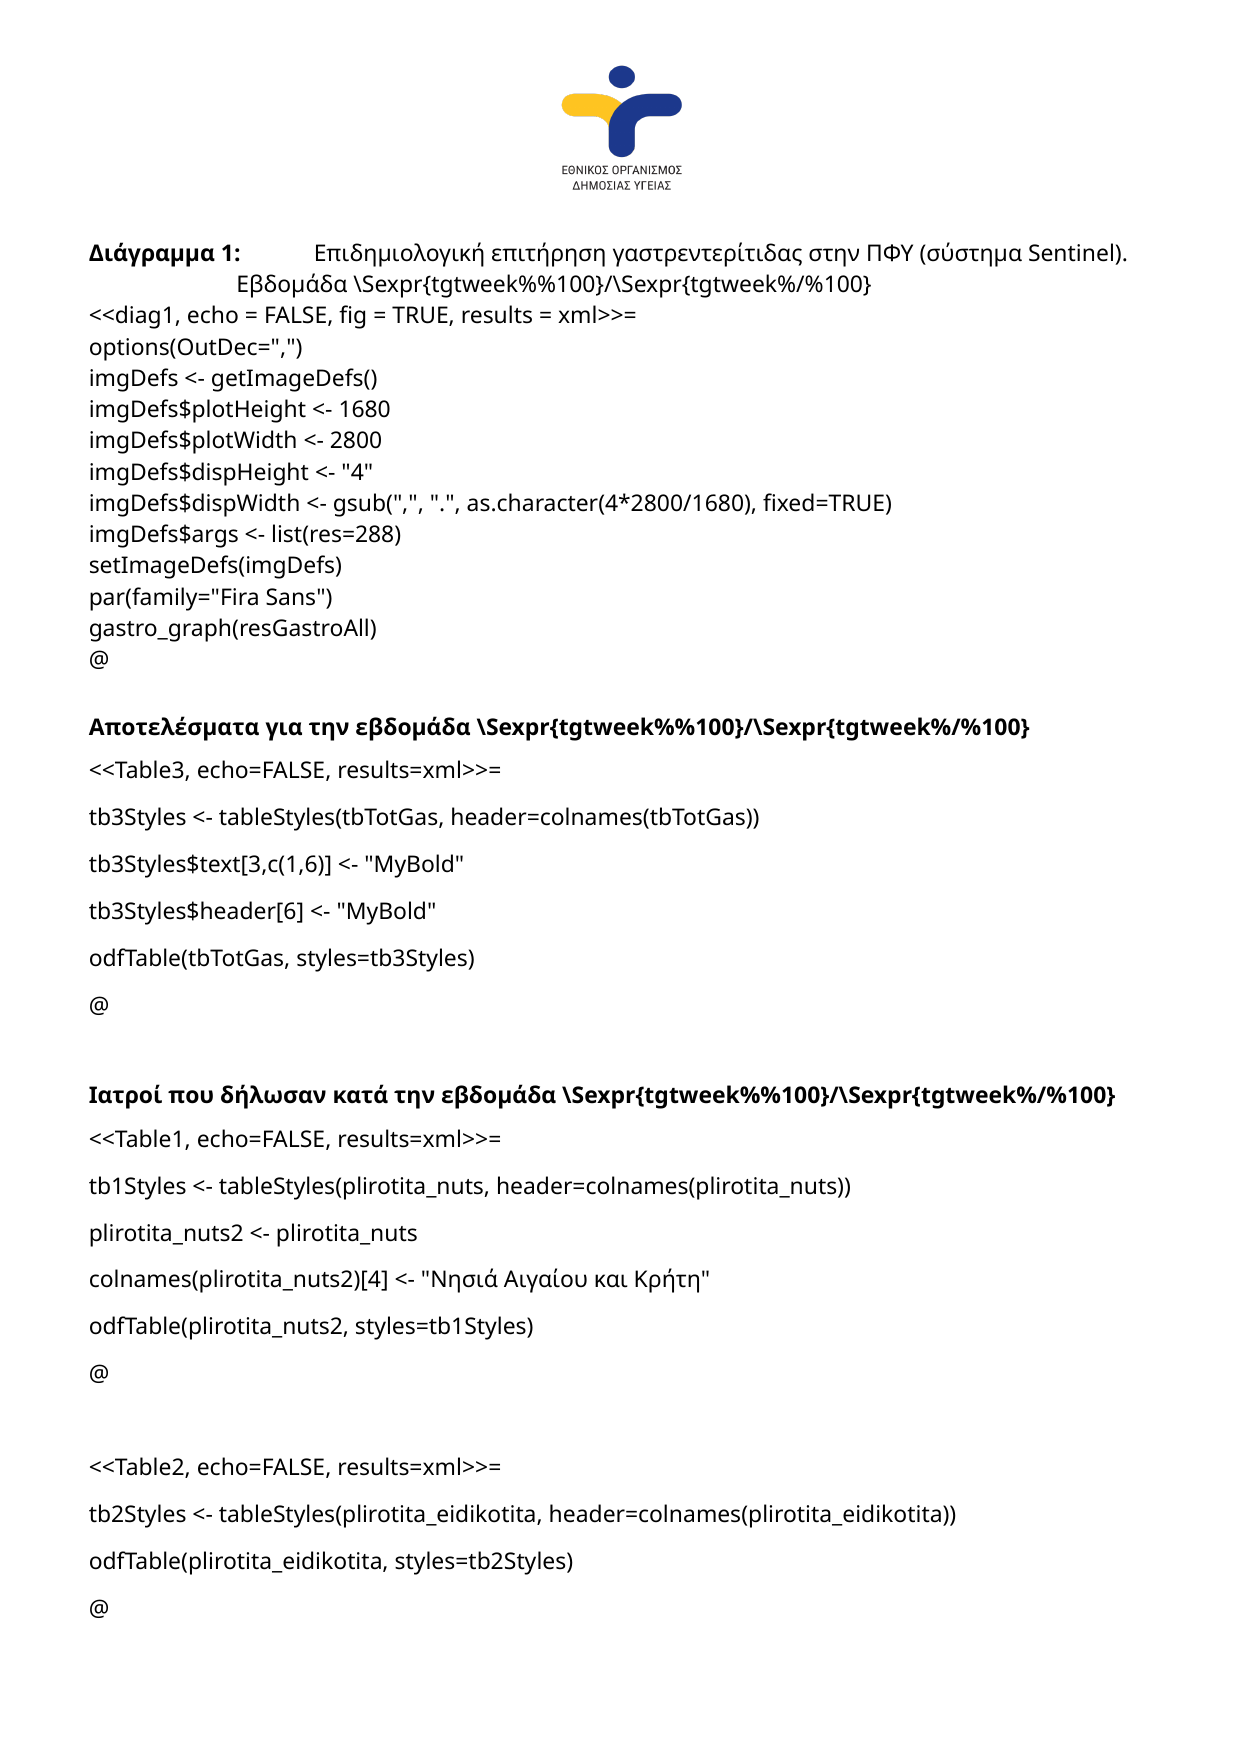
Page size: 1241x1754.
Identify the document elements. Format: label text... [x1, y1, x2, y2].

text gastro_graph(resGastroAll) [88, 612, 1152, 643]
text <<Table1, echo=FALSE, results=xml>>= [88, 1123, 1152, 1154]
text par(family="Fira Sans") [88, 581, 1152, 612]
subtitle Διάγραμμα 1: Επιδημιολογική επιτήρηση γαστρεντερίτιδας στην ΠΦΥ (σύστημα Sentinel). [88, 237, 1152, 268]
text @ [88, 988, 1152, 1020]
text imgDefs <- getImageDefs() [88, 362, 1152, 393]
subtitle Ιατροί που δήλωσαν κατά την εβδομάδα \Sexpr{tgtweek%%100}/\Sexpr{tgtweek%/%100} [88, 1079, 1152, 1110]
text colnames(plirotita_nuts2)[4] <- "Νησιά Αιγαίου και Κρήτη" [88, 1263, 1152, 1294]
picture [548, 59, 692, 195]
text odfTable(plirotita_eidikotita, styles=tb2Styles) [88, 1544, 1152, 1576]
subtitle Αποτελέσματα για την εβδομάδα \Sexpr{tgtweek%%100}/\Sexpr{tgtweek%/%100} [88, 711, 1152, 742]
text imgDefs$args <- list(res=288) [88, 518, 1152, 549]
subtitle Εβδομάδα \Sexpr{tgtweek%%100}/\Sexpr{tgtweek%/%100} [88, 268, 1152, 299]
text <<diag1, echo = FALSE, fig = TRUE, results = xml>>= [88, 299, 1152, 331]
text @ [88, 1591, 1152, 1623]
text odfTable(plirotita_nuts2, styles=tb1Styles) [88, 1310, 1152, 1341]
text tb3Styles <- tableStyles(tbTotGas, header=colnames(tbTotGas)) [88, 801, 1152, 832]
text @ [88, 643, 1152, 674]
text plirotita_nuts2 <- plirotita_nuts [88, 1216, 1152, 1248]
text imgDefs$plotHeight <- 1680 [88, 393, 1152, 424]
text <<Table3, echo=FALSE, results=xml>>= [88, 754, 1152, 785]
text <<Table2, echo=FALSE, results=xml>>= [88, 1451, 1152, 1482]
text options(OutDec=",") [88, 331, 1152, 362]
text imgDefs$dispWidth <- gsub(",", ".", as.character(4*2800/1680), fixed=TRUE) [88, 487, 1152, 518]
text tb1Styles <- tableStyles(plirotita_nuts, header=colnames(plirotita_nuts)) [88, 1169, 1152, 1201]
text tb3Styles$header[6] <- "MyBold" [88, 895, 1152, 926]
text imgDefs$dispHeight <- "4" [88, 456, 1152, 487]
text imgDefs$plotWidth <- 2800 [88, 424, 1152, 456]
text tb2Styles <- tableStyles(plirotita_eidikotita, header=colnames(plirotita_eidikotita)) [88, 1498, 1152, 1529]
text tb3Styles$text[3,c(1,6)] <- "MyBold" [88, 848, 1152, 879]
text setImageDefs(imgDefs) [88, 549, 1152, 581]
text @ [88, 1357, 1152, 1388]
text odfTable(tbTotGas, styles=tb3Styles) [88, 942, 1152, 973]
